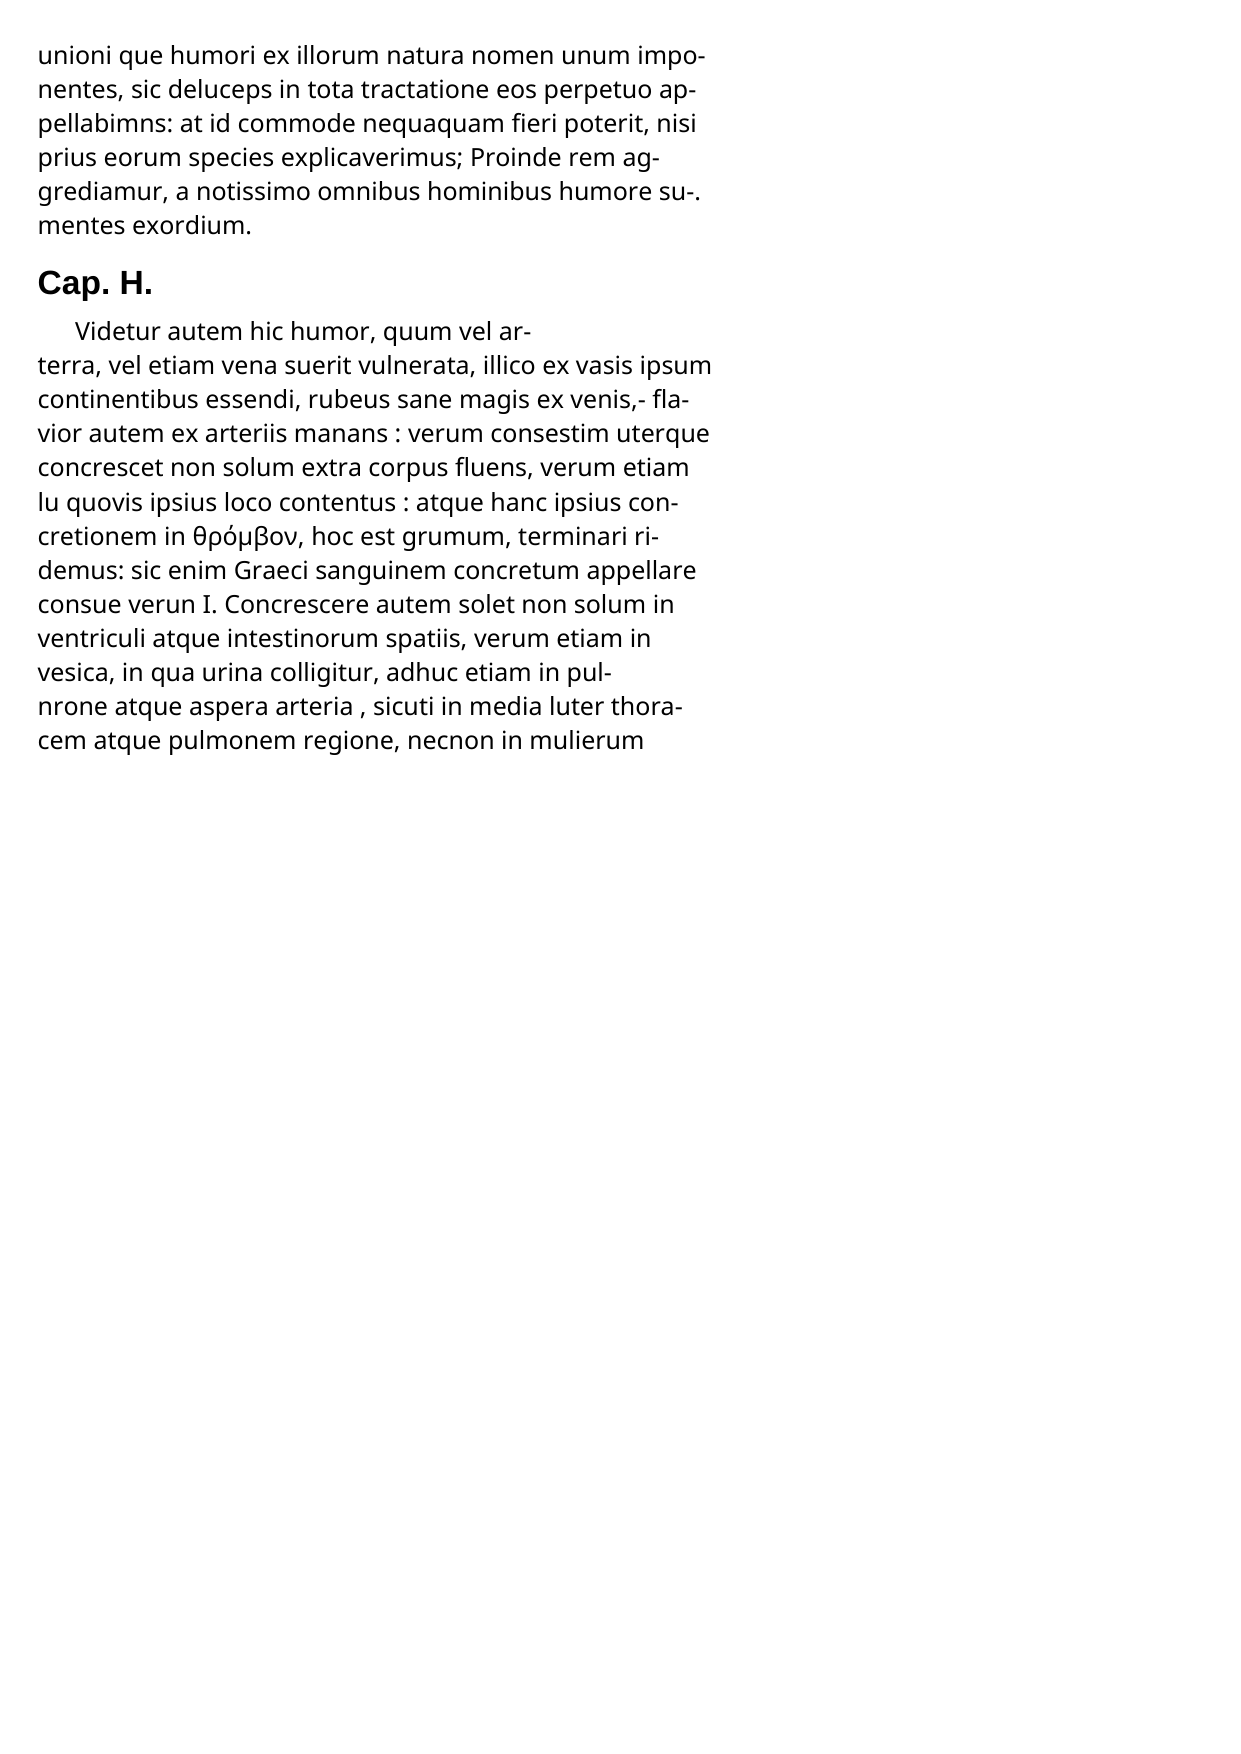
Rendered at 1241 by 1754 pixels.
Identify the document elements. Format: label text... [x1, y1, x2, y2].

text Videtur autem hic humor, quum vel ar- terra, vel etiam vena suerit vulnerata, illico ex vasis ipsum continentibus essendi, rubeus sane magis ex venis,- fla- vior autem ex arteriis manans : verum consestim uterque concrescet non solum extra corpus fluens, verum etiam lu quovis ipsius loco contentus : atque hanc ipsius con- cretionem in θρόμβον, hoc est grumum, terminari ri- demus: sic enim Graeci sanguinem concretum appellare consue verun I. Concrescere autem solet non solum in ventriculi atque intestinorum spatiis, verum etiam in vesica, in qua urina colligitur, adhuc etiam in pul- nrone atque aspera arteria , sicuti in media luter thora- cem atque pulmonem regione, necnon in mulierum [37, 314, 1203, 757]
text unioni que humori ex illorum natura nomen unum impo- nentes, sic deluceps in tota tractatione eos perpetuo ap- pellabimns: at id commode nequaquam fieri poterit, nisi prius eorum species explicaverimus; Proinde rem ag- grediamur, a notissimo omnibus hominibus humore su-. mentes exordium. [37, 37, 1203, 242]
subtitle Cap. H. [37, 263, 1203, 301]
